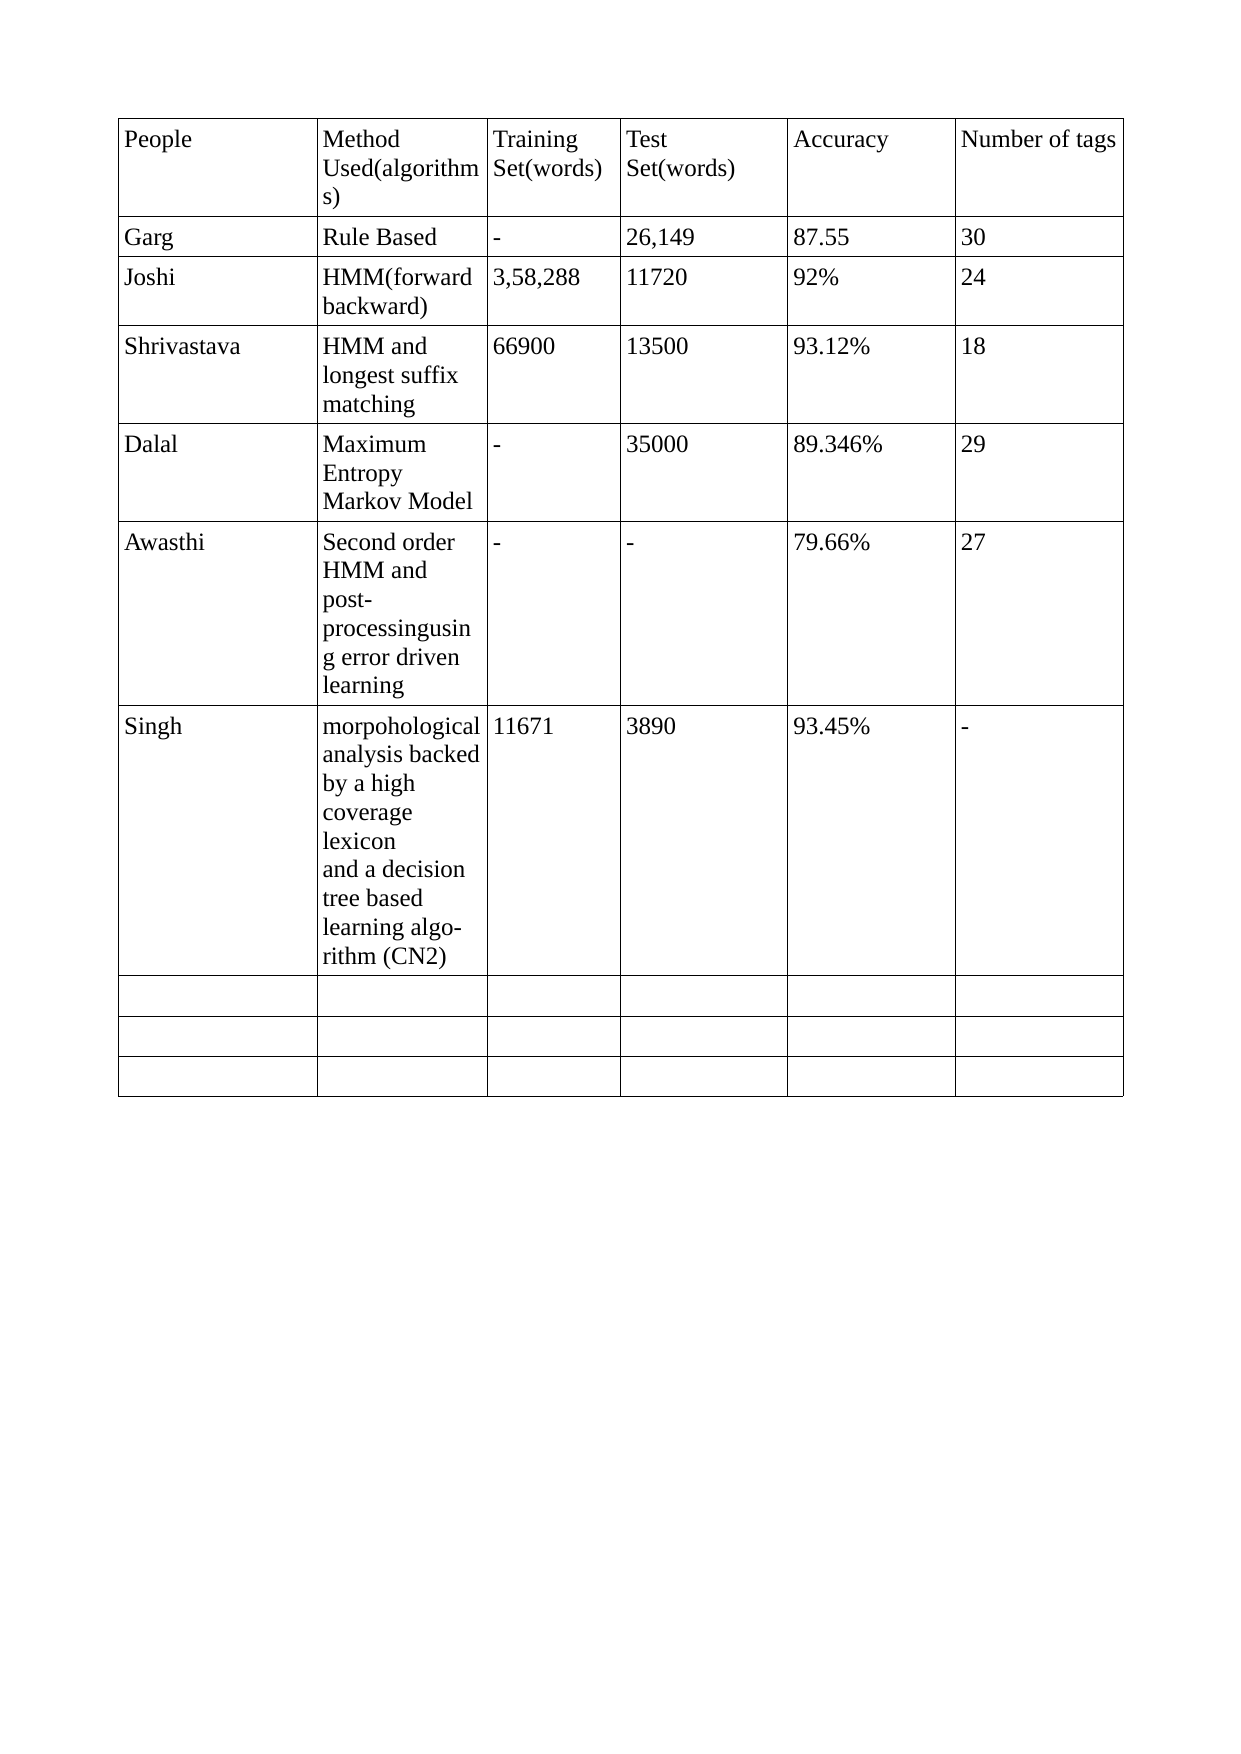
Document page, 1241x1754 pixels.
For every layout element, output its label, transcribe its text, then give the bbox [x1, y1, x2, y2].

table_cell - [956, 706, 1123, 975]
table_cell Maximum Entropy Markov Model [318, 424, 487, 521]
table_cell 18 [956, 326, 1123, 423]
table_header Test Set(words) [621, 119, 787, 216]
table_cell [318, 1057, 487, 1096]
table_cell Garg [119, 217, 317, 256]
table_cell 30 [956, 217, 1123, 256]
table_cell - [488, 424, 620, 521]
table_cell HMM(forward backward) [318, 257, 487, 325]
table_cell [119, 1057, 317, 1096]
table_cell 89.346% [788, 424, 955, 521]
table_header Accuracy [788, 119, 955, 216]
table_header People [119, 119, 317, 216]
table_cell [119, 1017, 317, 1056]
table_cell [788, 1057, 955, 1096]
table_cell [621, 1017, 787, 1056]
table_header Method Used(algorithms) [318, 119, 487, 216]
table_cell [956, 1057, 1123, 1096]
table_cell [488, 976, 620, 1016]
table_header Number of tags [956, 119, 1123, 216]
table_cell 93.12% [788, 326, 955, 423]
table_cell [621, 1057, 787, 1096]
table_cell 92% [788, 257, 955, 325]
table_cell 29 [956, 424, 1123, 521]
table_cell 87.55 [788, 217, 955, 256]
table_cell Awasthi [119, 522, 317, 705]
table_cell [488, 1057, 620, 1096]
table_cell 3890 [621, 706, 787, 975]
table_cell 27 [956, 522, 1123, 705]
table_cell 79.66% [788, 522, 955, 705]
table_cell Shrivastava [119, 326, 317, 423]
table_cell Dalal [119, 424, 317, 521]
table_cell 11671 [488, 706, 620, 975]
table_cell [788, 1017, 955, 1056]
table_cell 13500 [621, 326, 787, 423]
table_cell Singh [119, 706, 317, 975]
table_cell [788, 976, 955, 1016]
table_cell - [621, 522, 787, 705]
table_cell morpohological analysis backed by a high coverage lexicon and a decision tree based learning algo- rithm (CN2) [318, 706, 487, 975]
table_cell Rule Based [318, 217, 487, 256]
table_cell HMM and longest suffix matching [318, 326, 487, 423]
table_cell - [488, 217, 620, 256]
table_cell 93.45% [788, 706, 955, 975]
table_cell 66900 [488, 326, 620, 423]
table_cell [119, 976, 317, 1016]
table_cell [956, 976, 1123, 1016]
table_cell [621, 976, 787, 1016]
table_cell 24 [956, 257, 1123, 325]
table_cell 3,58,288 [488, 257, 620, 325]
table_cell [956, 1017, 1123, 1056]
table_cell [318, 976, 487, 1016]
table_cell 11720 [621, 257, 787, 325]
table_cell Second order HMM and post-processingusing error driven learning [318, 522, 487, 705]
table_cell [318, 1017, 487, 1056]
table_cell Joshi [119, 257, 317, 325]
table_cell [488, 1017, 620, 1056]
table_cell 26,149 [621, 217, 787, 256]
table_cell - [488, 522, 620, 705]
table_header Training Set(words) [488, 119, 620, 216]
table_cell 35000 [621, 424, 787, 521]
